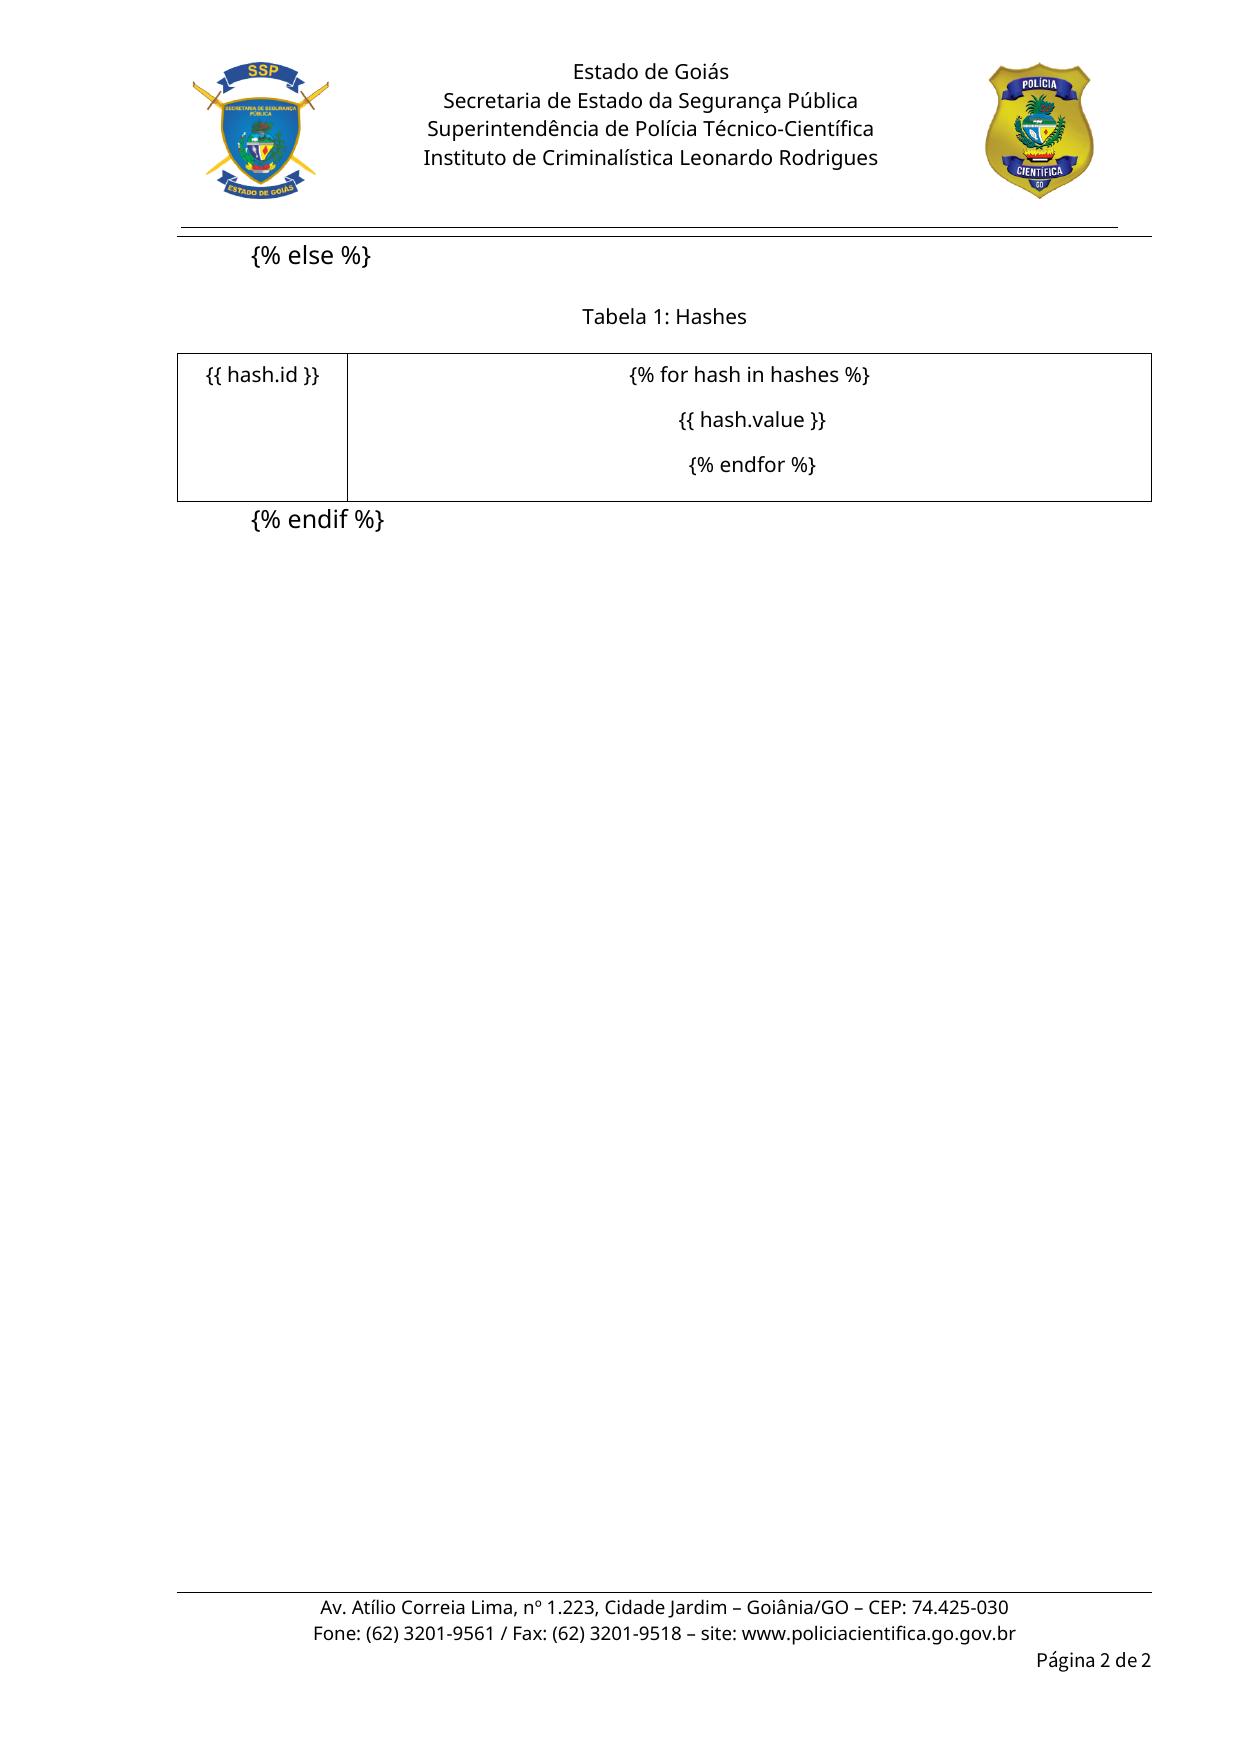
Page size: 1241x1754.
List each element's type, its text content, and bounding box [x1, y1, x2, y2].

text {% else %} [177, 237, 1152, 271]
text {% endif %} [177, 502, 1152, 536]
table_cell {{ hash.id }} [178, 354, 347, 501]
picture [192, 62, 329, 199]
table_cell {% for hash in hashes %} {{ hash.value }} {% endfor %} [348, 354, 1151, 501]
picture [985, 62, 1094, 199]
table_header Tabela 1: Hashes [177, 296, 1152, 353]
